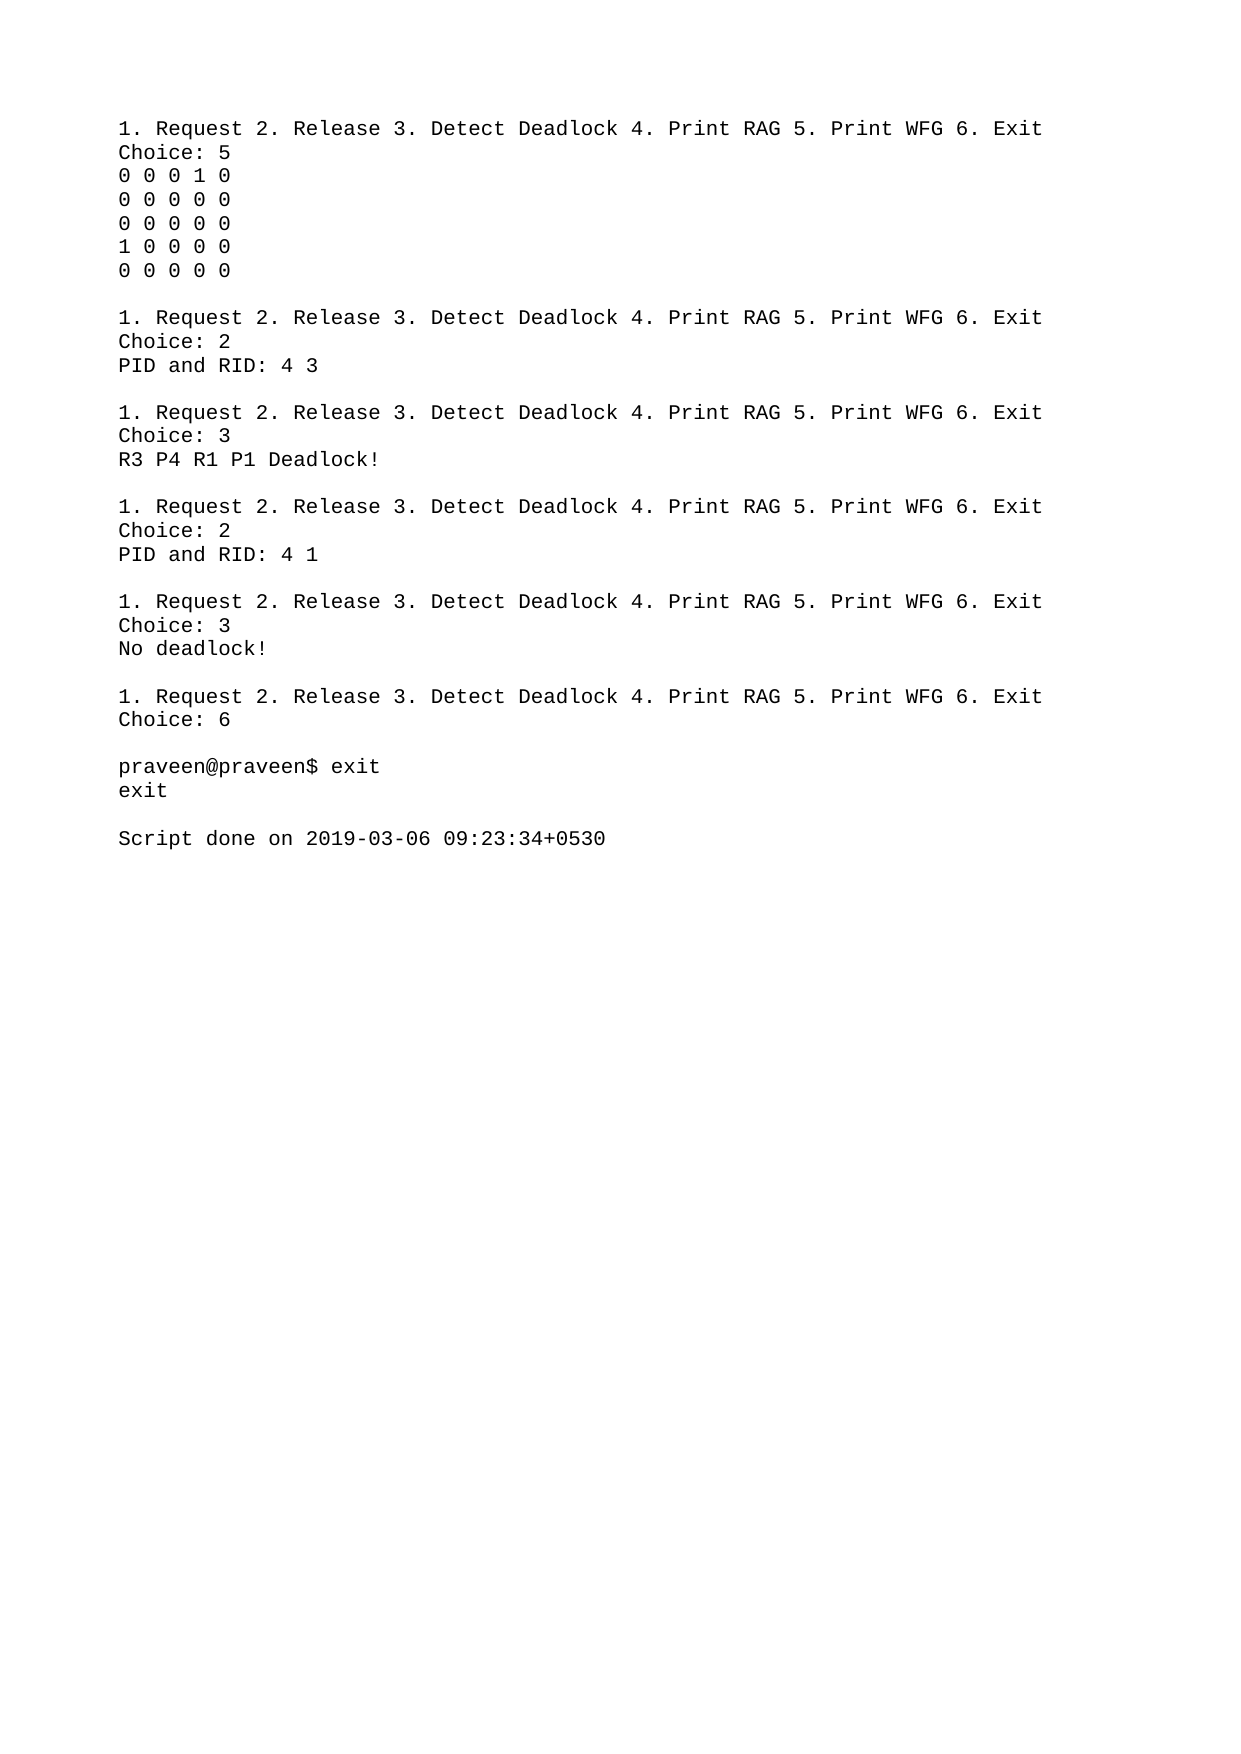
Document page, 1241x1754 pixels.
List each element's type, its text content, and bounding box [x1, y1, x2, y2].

text 0 0 0 0 0 [118, 213, 1122, 236]
text Choice: 5 [118, 142, 1122, 165]
text PID and RID: 4 3 [118, 354, 1122, 378]
text 1. Request 2. Release 3. Detect Deadlock 4. Print RAG 5. Print WFG 6. Exit [118, 118, 1122, 142]
text 1. Request 2. Release 3. Detect Deadlock 4. Print RAG 5. Print WFG 6. Exit [118, 686, 1122, 709]
text 1. Request 2. Release 3. Detect Deadlock 4. Print RAG 5. Print WFG 6. Exit [118, 496, 1122, 520]
text No deadlock! [118, 638, 1122, 662]
text 1. Request 2. Release 3. Detect Deadlock 4. Print RAG 5. Print WFG 6. Exit [118, 591, 1122, 615]
text 1 0 0 0 0 [118, 236, 1122, 260]
text praveen@praveen$ exit [118, 757, 1122, 780]
text 0 0 0 0 0 [118, 189, 1122, 213]
text Choice: 6 [118, 709, 1122, 733]
text Choice: 2 [118, 331, 1122, 354]
text PID and RID: 4 1 [118, 544, 1122, 567]
text Script done on 2019-03-06 09:23:34+0530 [118, 827, 1122, 851]
text Choice: 3 [118, 426, 1122, 449]
text exit [118, 780, 1122, 804]
text R3 P4 R1 P1 Deadlock! [118, 449, 1122, 473]
text 0 0 0 0 0 [118, 260, 1122, 284]
text 1. Request 2. Release 3. Detect Deadlock 4. Print RAG 5. Print WFG 6. Exit [118, 402, 1122, 426]
text Choice: 3 [118, 615, 1122, 638]
text Choice: 2 [118, 520, 1122, 544]
text 0 0 0 1 0 [118, 165, 1122, 189]
text 1. Request 2. Release 3. Detect Deadlock 4. Print RAG 5. Print WFG 6. Exit [118, 307, 1122, 331]
